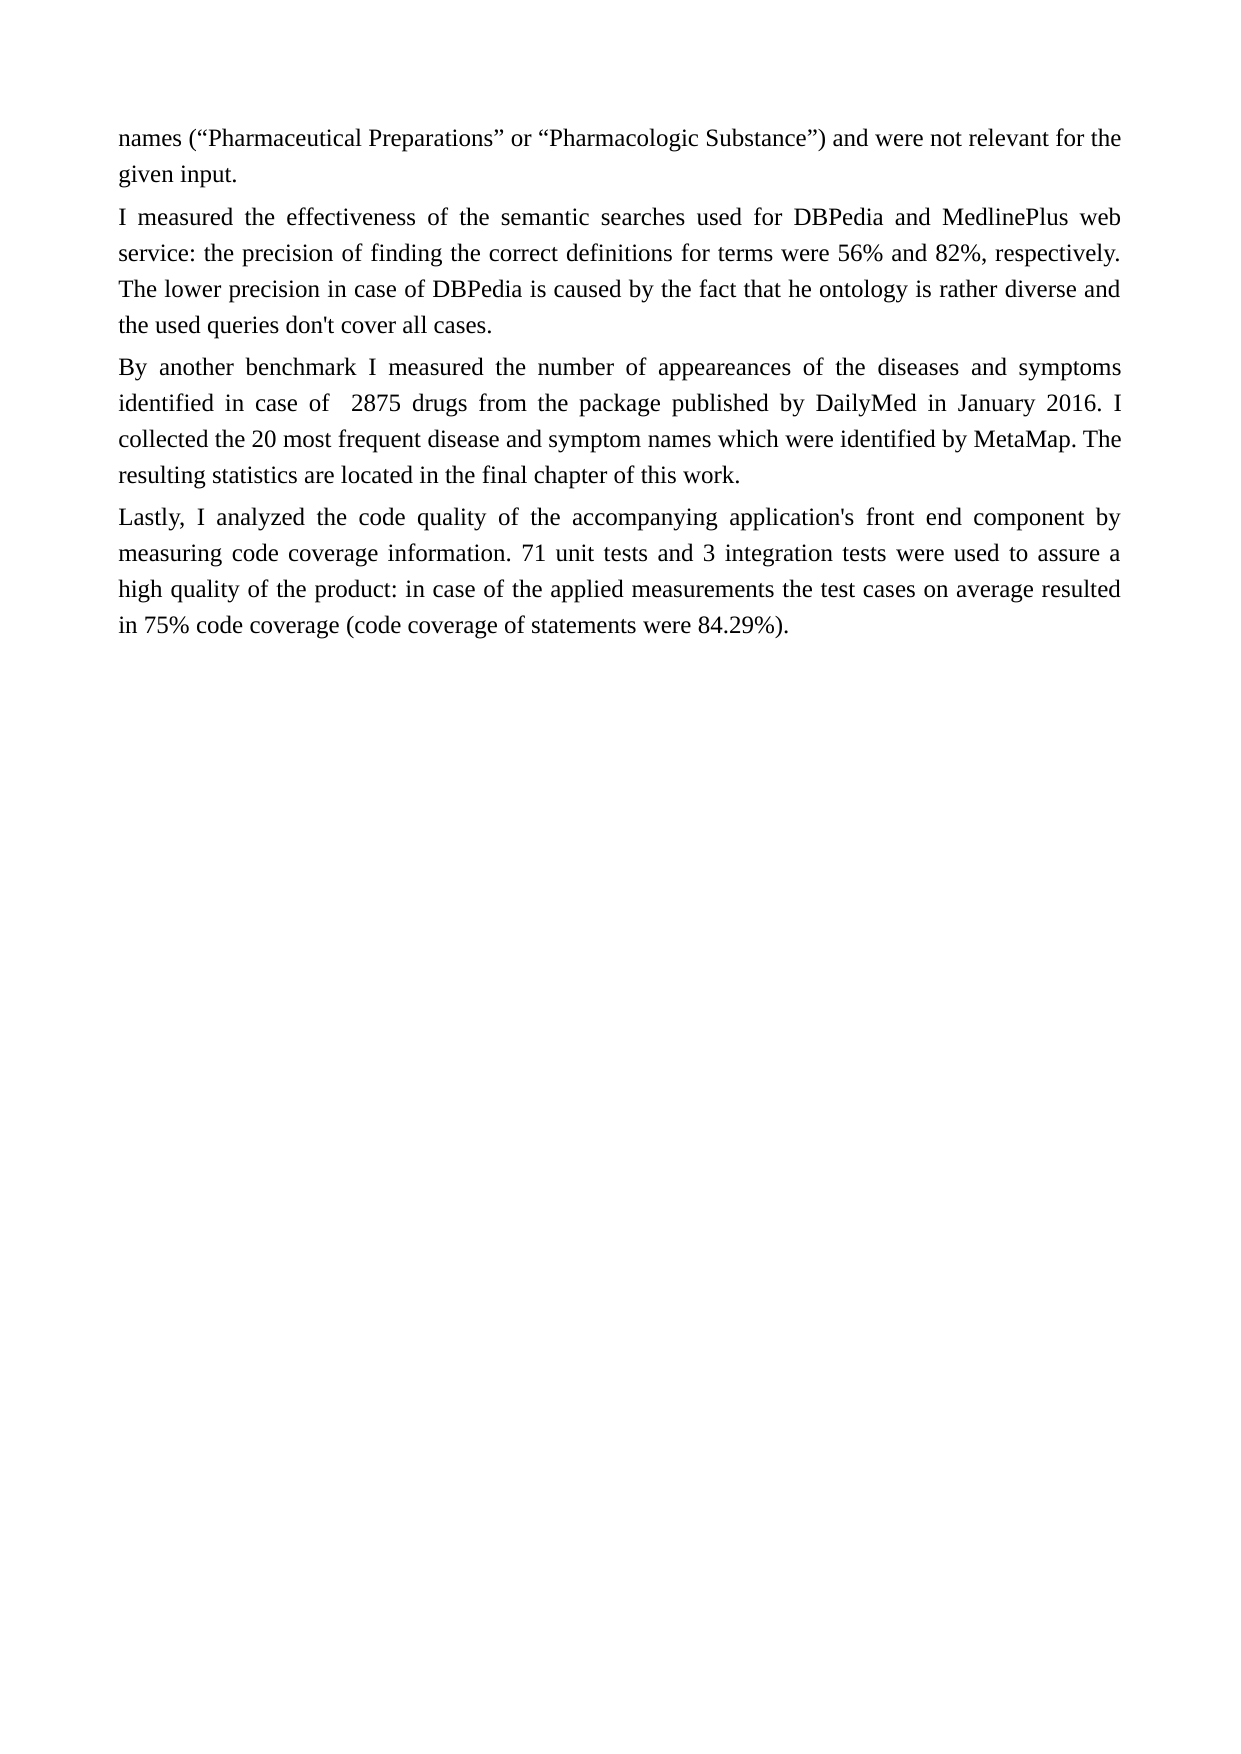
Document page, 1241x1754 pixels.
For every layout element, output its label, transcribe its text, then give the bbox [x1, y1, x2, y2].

text names (“Pharmaceutical Preparations” or “Pharmacologic Substance”) and were not relevant for the given input. [118, 118, 1122, 190]
text I measured the effectiveness of the semantic searches used for DBPedia and MedlinePlus web service: the precision of finding the correct definitions for terms were 56% and 82%, respectively. The lower precision in case of DBPedia is caused by the fact that he ontology is rather diverse and the used queries don't cover all cases. [118, 196, 1122, 340]
text Lastly, I analyzed the code quality of the accompanying application's front end component by measuring code coverage information. 71 unit tests and 3 integration tests were used to assure a high quality of the product: in case of the applied measurements the test cases on average resulted in 75% code coverage (code coverage of statements were 84.29%). [118, 497, 1122, 641]
text By another benchmark I measured the number of appeareances of the diseases and symptoms identified in case of 2875 drugs from the package published by DailyMed in January 2016. I collected the 20 most frequent disease and symptom names which were identified by MetaMap. The resulting statistics are located in the final chapter of this work. [118, 346, 1122, 491]
